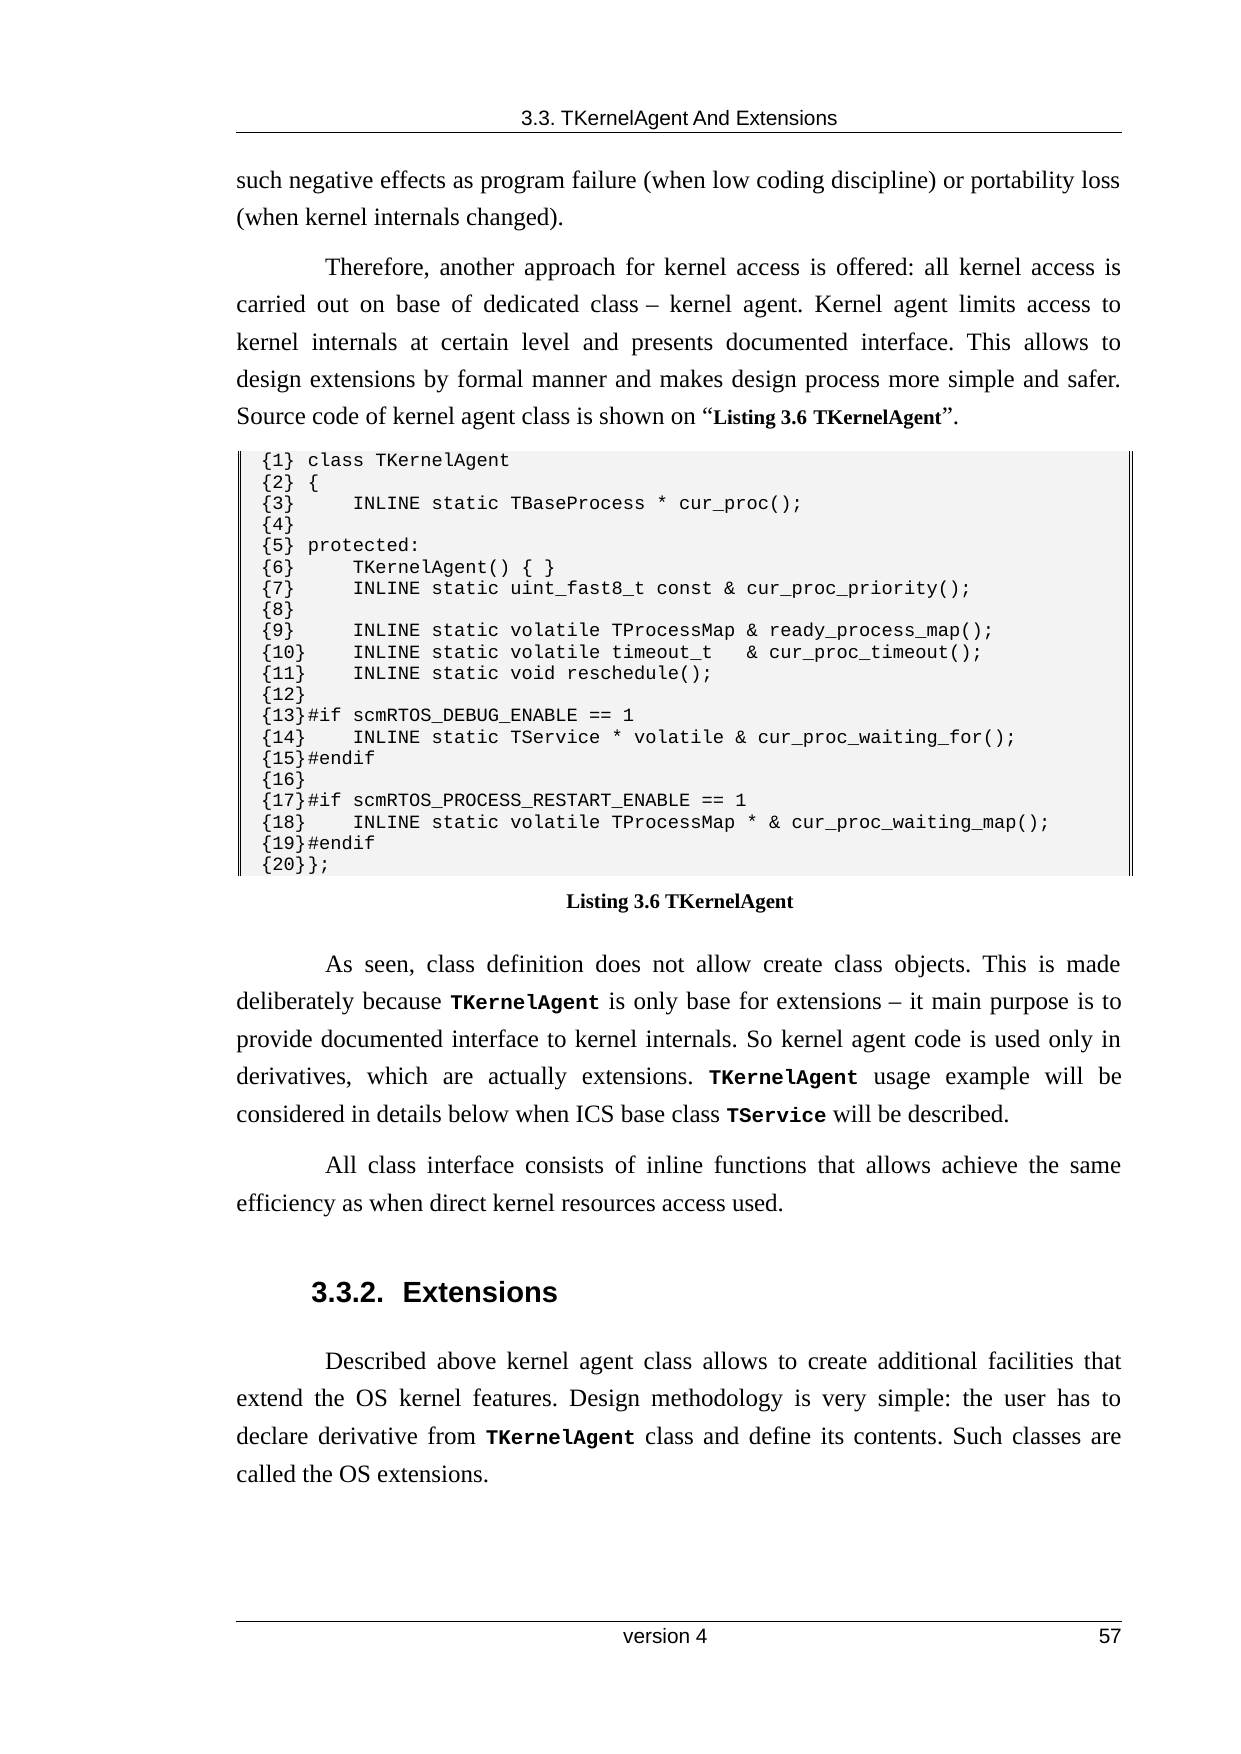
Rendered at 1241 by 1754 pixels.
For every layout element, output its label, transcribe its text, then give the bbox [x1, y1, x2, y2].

list INLINE static uint_fast8_t const & cur_proc_priority(); [241, 579, 1129, 600]
list INLINE static void reschedule(); [241, 664, 1129, 685]
text As seen, class definition does not allow create class objects. This is made deliberately because TKernelAgent is only base for extensions – it main purpose is to provide documented interface to kernel internals. So kernel agent code is used only in derivatives, which are actually extensions. TKernelAgent usage example will be considered in details below when ICS base class TService will be described. [236, 949, 1122, 1129]
list #endif [241, 834, 1129, 855]
list #if scmRTOS_PROCESS_RESTART_ENABLE == 1 [241, 791, 1129, 812]
list { [241, 472, 1129, 494]
list INLINE static TService * volatile & cur_proc_waiting_for(); [241, 727, 1129, 749]
text such negative effects as program failure (when low coding discipline) or portability loss (when kernel internals changed). [236, 165, 1122, 231]
list #if scmRTOS_DEBUG_ENABLE == 1 [241, 706, 1129, 727]
text Described above kernel agent class allows to create additional facilities that extend the OS kernel features. Design methodology is very simple: the user has to declare derivative from TKernelAgent class and define its contents. Such classes are called the OS extensions. [236, 1346, 1122, 1488]
list }; [241, 855, 1129, 876]
list class TKernelAgent [241, 451, 1129, 472]
text Listing 3.6 TKernelAgent [237, 889, 1122, 913]
list INLINE static volatile TProcessMap * & cur_proc_waiting_map(); [241, 812, 1129, 834]
text All class interface consists of inline functions that allows achieve the same efficiency as when direct kernel resources access used. [236, 1151, 1122, 1217]
list protected: [241, 536, 1129, 557]
list INLINE static volatile timeout_t & cur_proc_timeout(); [241, 642, 1129, 664]
list INLINE static TBaseProcess * cur_proc(); [241, 494, 1129, 515]
list TKernelAgent() { } [241, 557, 1129, 579]
list #endif [241, 749, 1129, 770]
subtitle Extensions [311, 1275, 1004, 1309]
text Therefore, another approach for kernel access is offered: all kernel access is carried out on base of dedicated class – kernel agent. Kernel agent limits access to kernel internals at certain level and presents documented interface. This allows to design extensions by formal manner and makes design process more simple and safer. Source code of kernel agent class is shown on “Listing 3.6 TKernelAgent”. [236, 252, 1122, 430]
list INLINE static volatile TProcessMap & ready_process_map(); [241, 621, 1129, 642]
